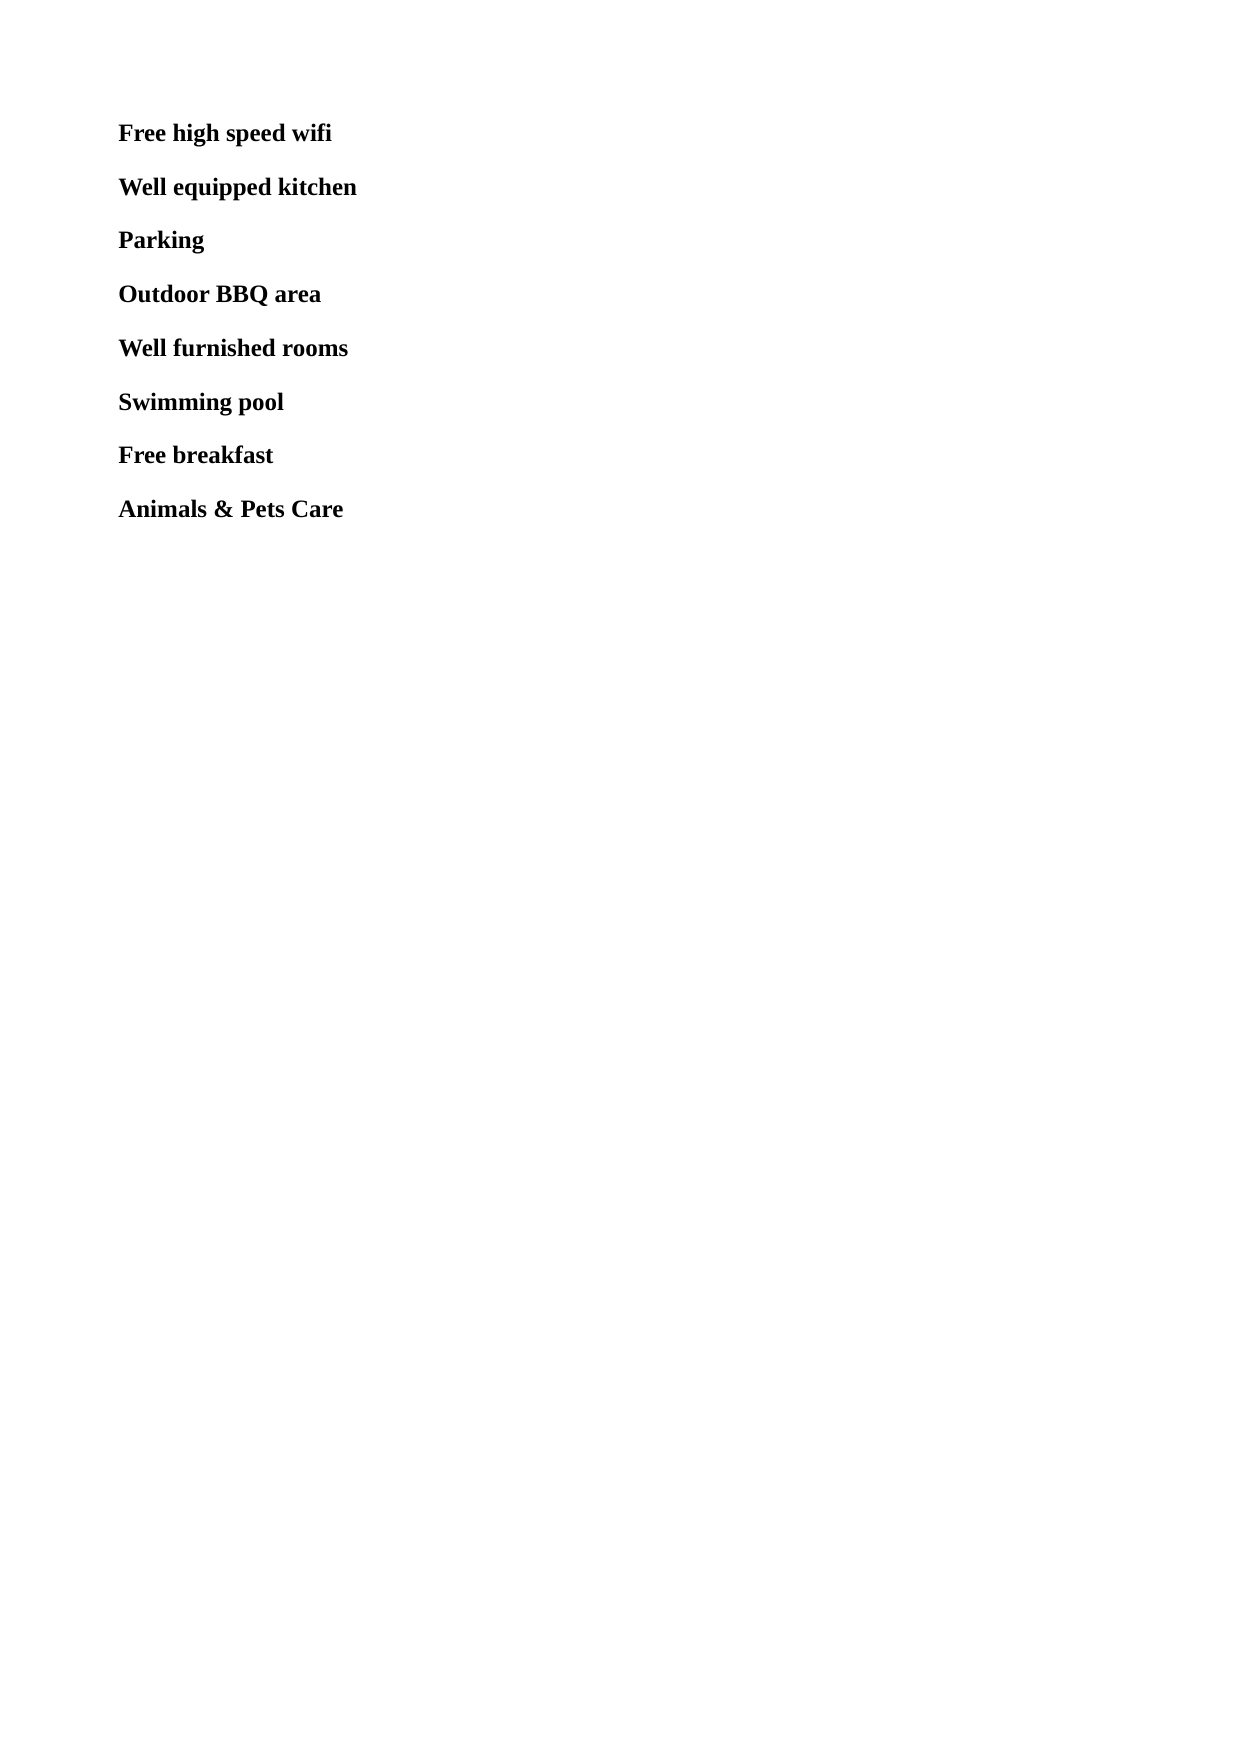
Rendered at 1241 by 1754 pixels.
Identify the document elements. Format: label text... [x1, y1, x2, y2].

subtitle Outdoor BBQ area [118, 279, 1122, 308]
subtitle Animals & Pets Care [118, 494, 1122, 523]
subtitle Swimming pool [118, 387, 1122, 416]
subtitle Well equipped kitchen [118, 172, 1122, 201]
subtitle Free high speed wifi [118, 118, 1122, 147]
subtitle Parking [118, 226, 1122, 254]
subtitle Well furnished rooms [118, 333, 1122, 362]
subtitle Free breakfast [118, 441, 1122, 469]
